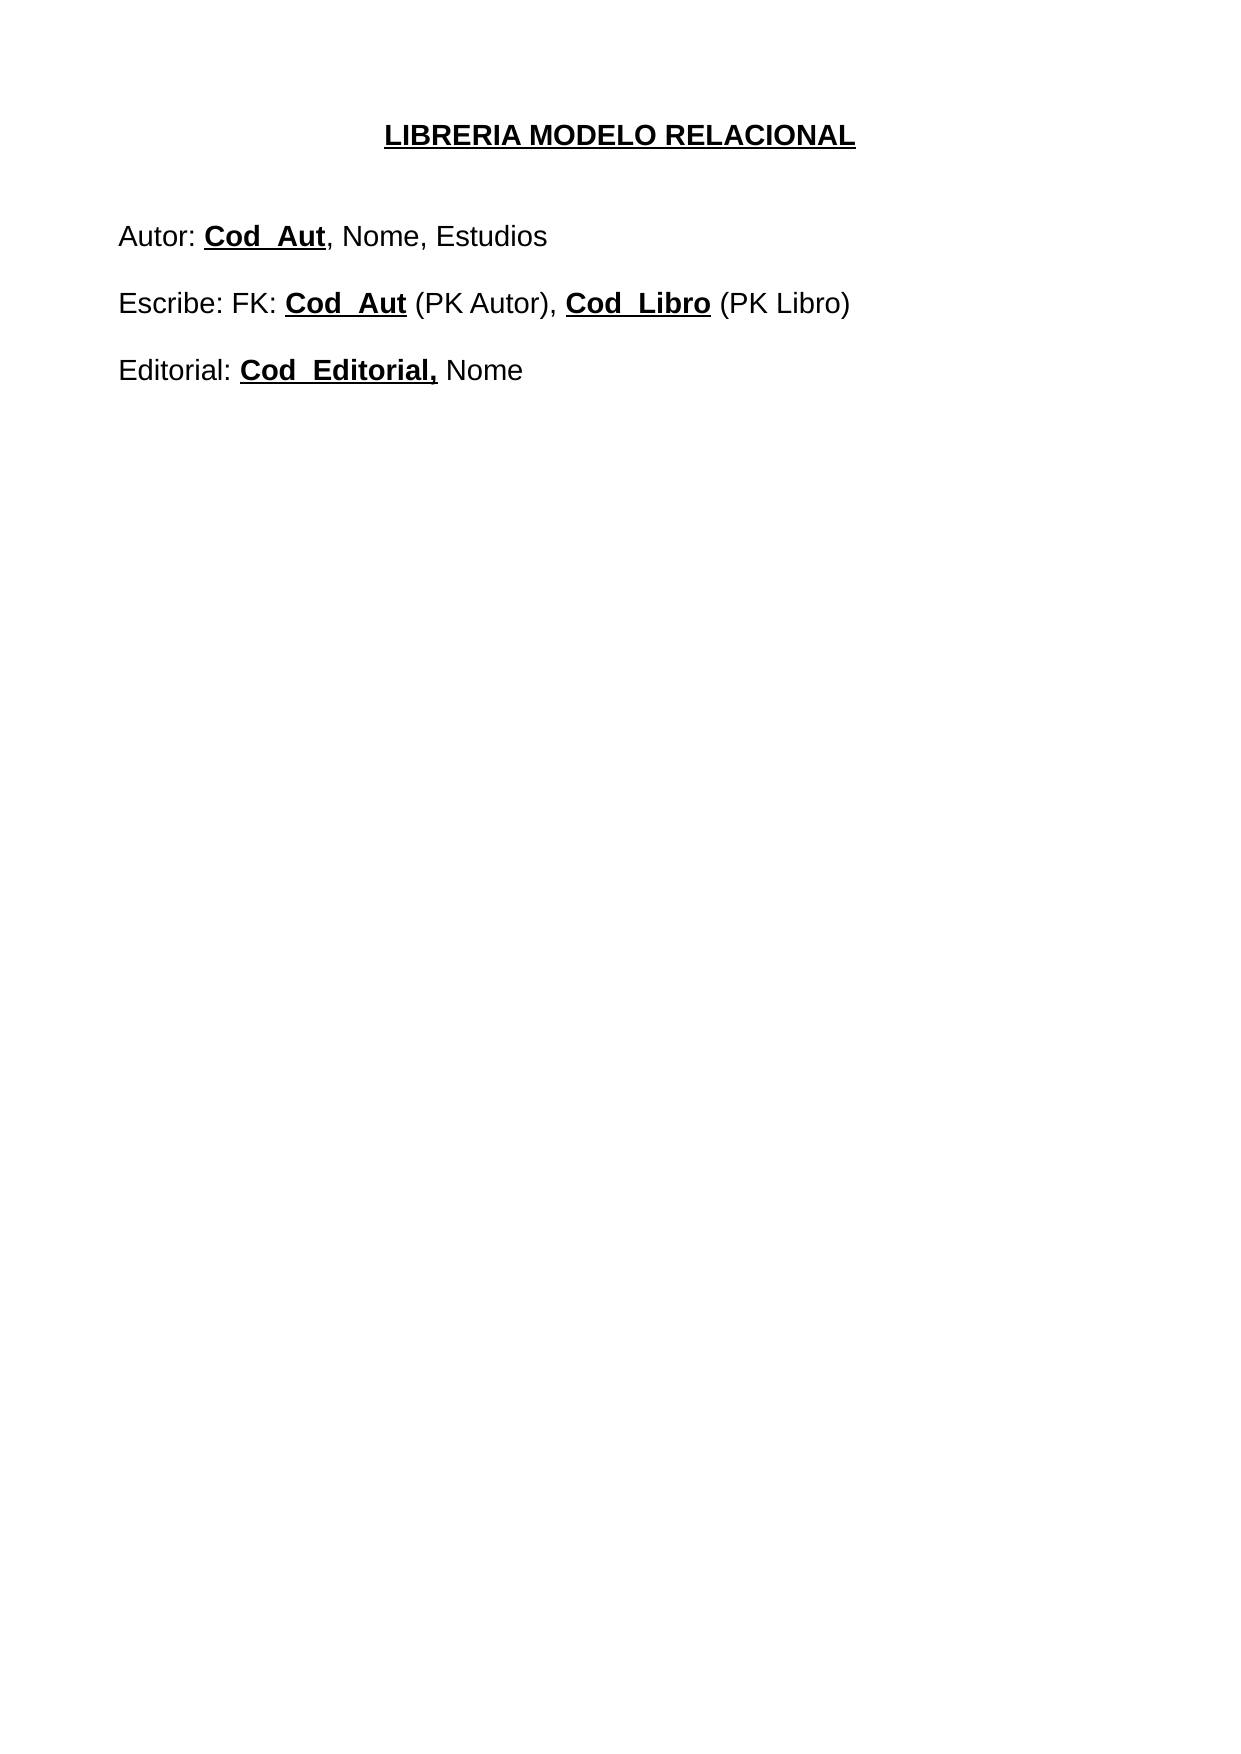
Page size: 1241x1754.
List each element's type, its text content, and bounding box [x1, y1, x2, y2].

text Autor: Cod_Aut, Nome, Estudios [118, 219, 1122, 252]
text Escribe: FK: Cod_Aut (PK Autor), Cod_Libro (PK Libro) [118, 286, 1122, 319]
text LIBRERIA MODELO RELACIONAL [118, 118, 1122, 152]
text Editorial: Cod_Editorial, Nome [118, 353, 1122, 386]
